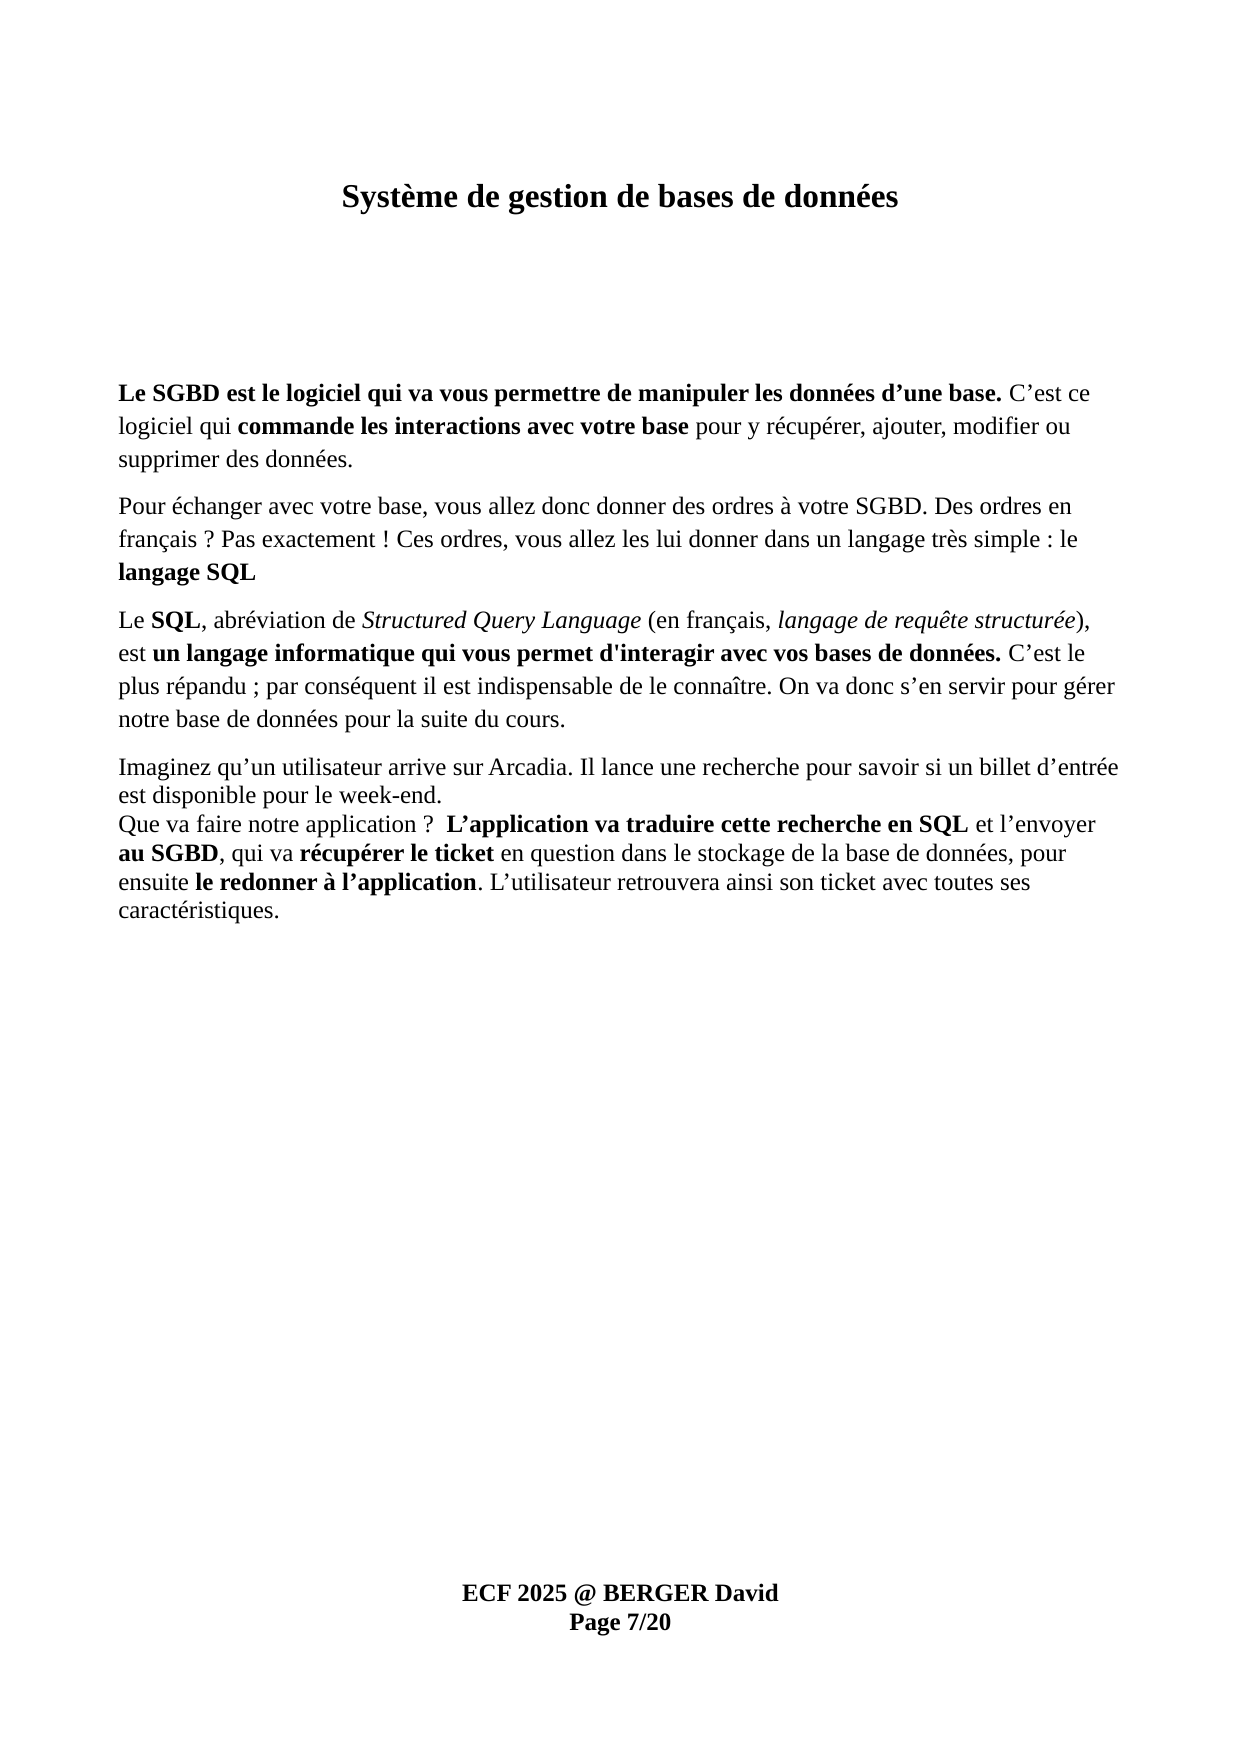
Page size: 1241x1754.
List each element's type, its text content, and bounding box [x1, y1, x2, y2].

text Que va faire notre application ? L’application va traduire cette recherche en SQL et l’envoyer au SGBD, qui va récupérer le ticket en question dans le stockage de la base de données, pour ensuite le redonner à l’application. L’utilisateur retrouvera ainsi son ticket avec toutes ses caractéristiques. [118, 809, 1122, 924]
text Imaginez qu’un utilisateur arrive sur Arcadia. Il lance une recherche pour savoir si un billet d’entrée est disponible pour le week-end. [118, 752, 1122, 809]
text Pour échanger avec votre base, vous allez donc donner des ordres à votre SGBD. Des ordres en français ? Pas exactement ! Ces ordres, vous allez les lui donner dans un langage très simple : le langage SQL [118, 491, 1122, 586]
text Le SQL, abréviation de Structured Query Language (en français, langage de requête structurée), est un langage informatique qui vous permet d'interagir avec vos bases de données. C’est le plus répandu ; par conséquent il est indispensable de le connaître. On va donc s’en servir pour gérer notre base de données pour la suite du cours. [118, 605, 1122, 733]
text Système de gestion de bases de données [118, 176, 1122, 215]
text Le SGBD est le logiciel qui va vous permettre de manipuler les données d’une base. C’est ce logiciel qui commande les interactions avec votre base pour y récupérer, ajouter, modifier ou supprimer des données. [118, 378, 1122, 473]
